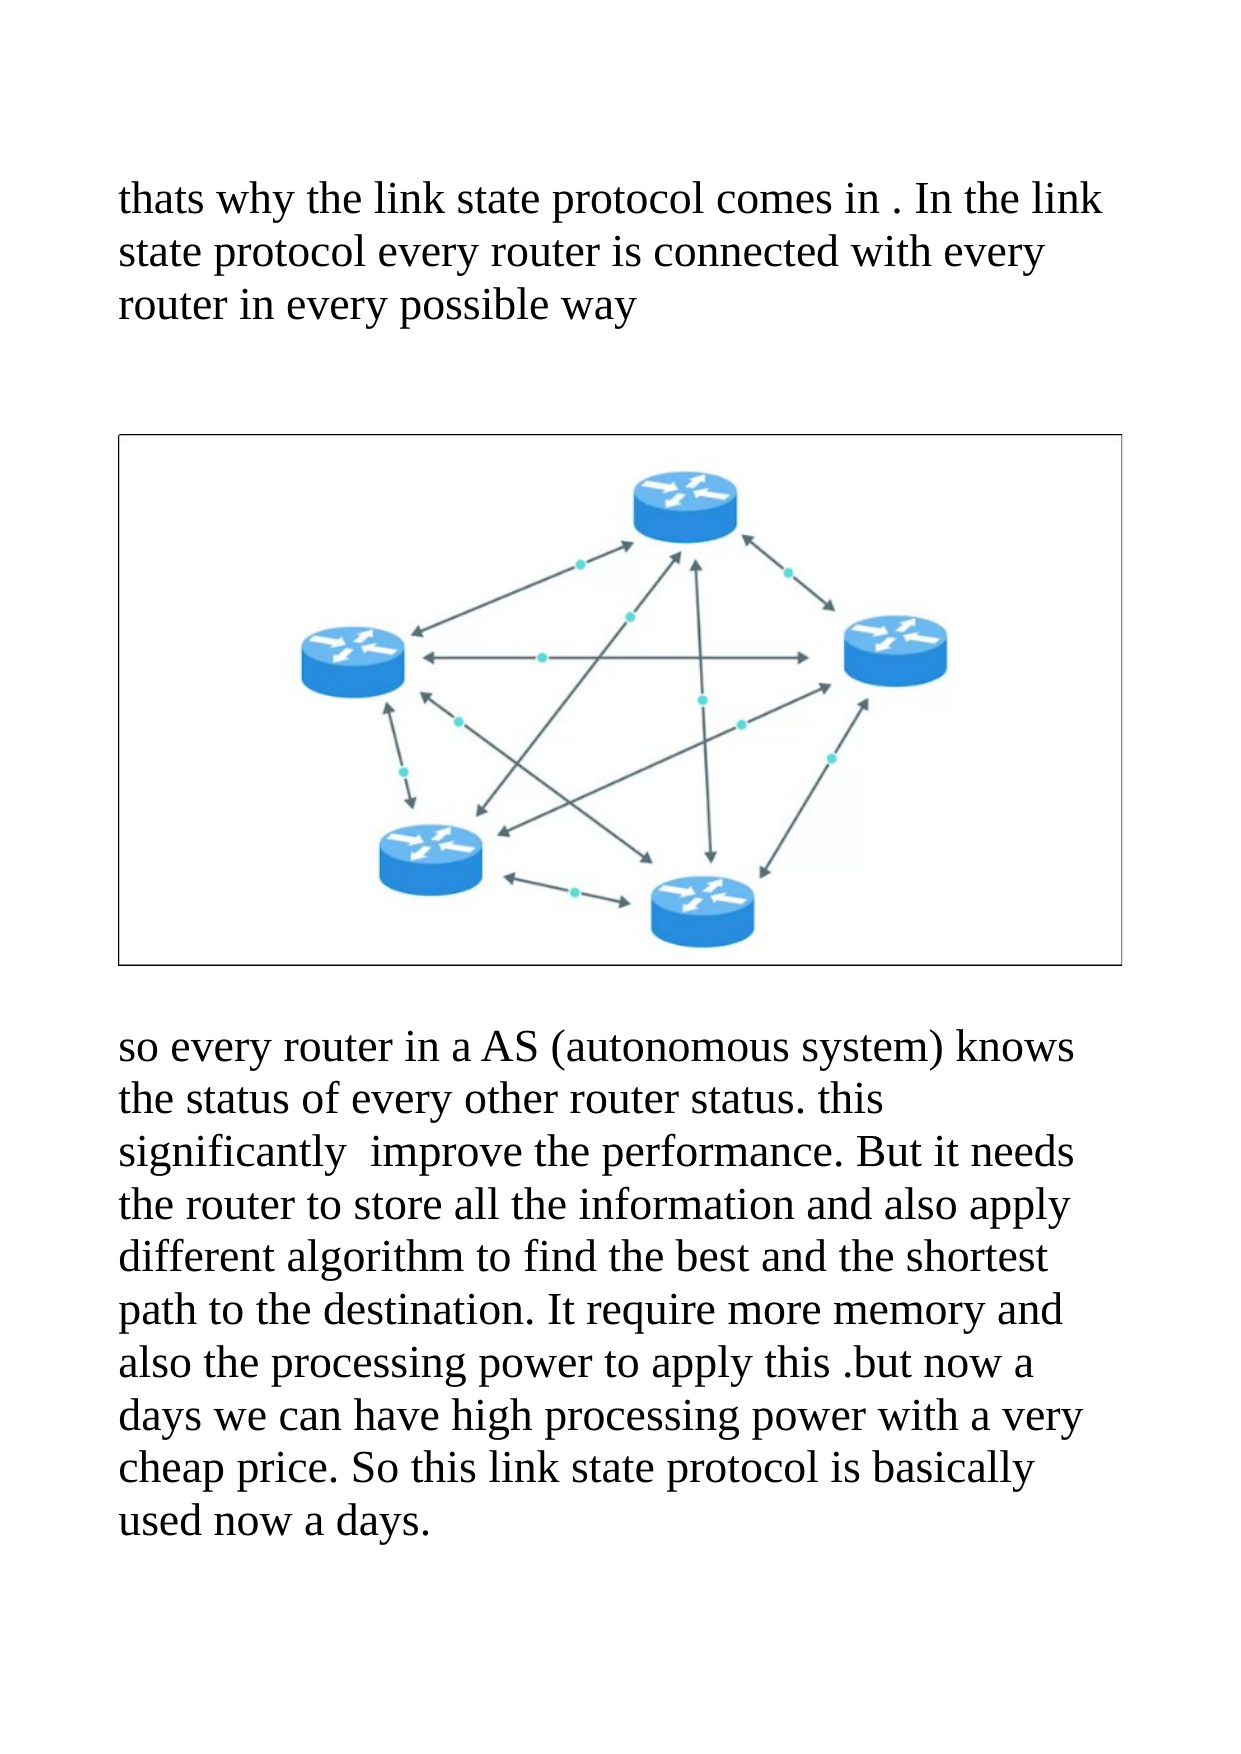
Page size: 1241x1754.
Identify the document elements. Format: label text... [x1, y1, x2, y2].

text so every router in a AS (autonomous system) knows the status of every other router status. this significantly improve the performance. But it needs the router to store all the information and also apply different algorithm to find the best and the shortest path to the destination. It require more memory and also the processing power to apply this .but now a days we can have high processing power with a very cheap price. So this link state protocol is basically used now a days. [118, 1018, 1122, 1545]
picture [118, 434, 1123, 966]
text thats why the link state protocol comes in . In the link state protocol every router is connected with every router in every possible way [118, 171, 1122, 329]
